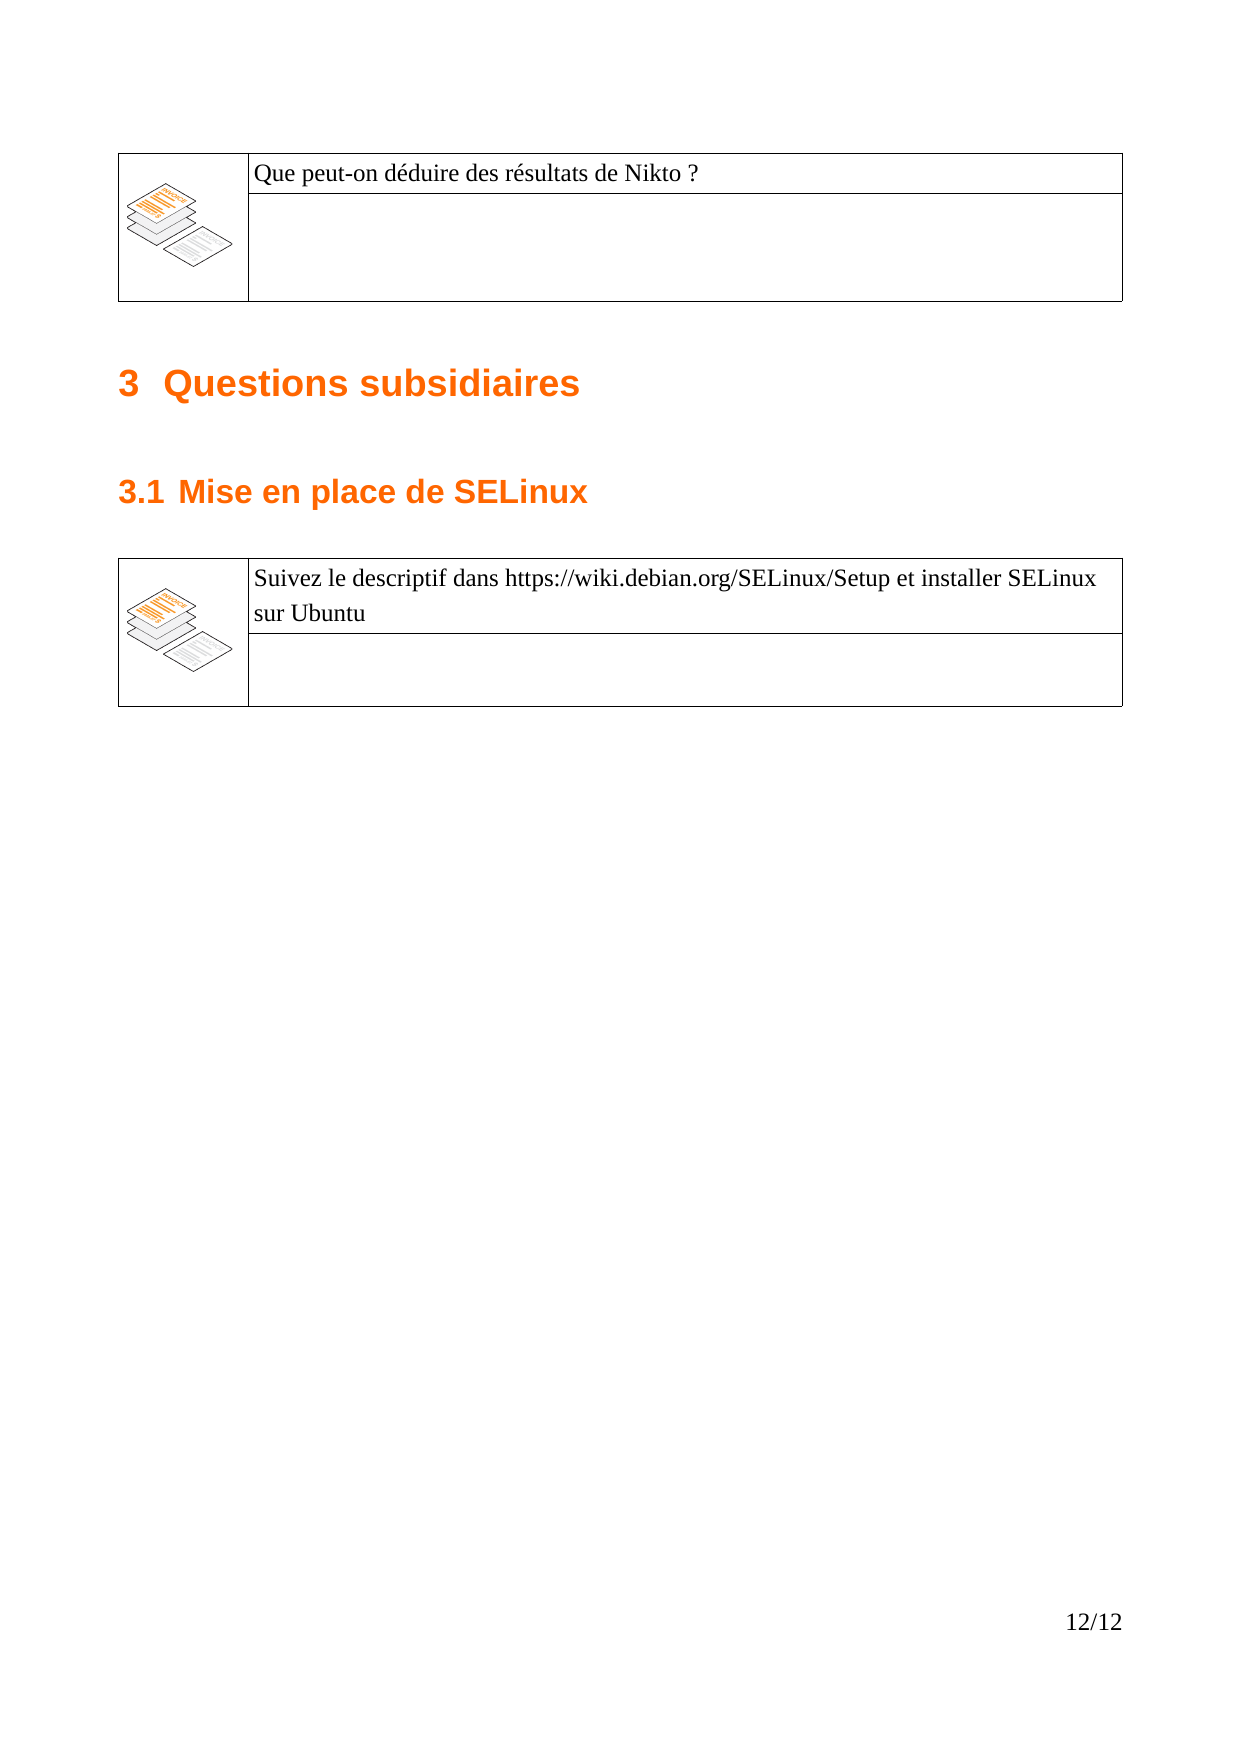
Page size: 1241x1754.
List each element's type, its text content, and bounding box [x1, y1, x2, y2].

table_header [119, 154, 248, 301]
table_header Suivez le descriptif dans https://wiki.debian.org/SELinux/Setup et installer SELinux sur Ubuntu [249, 559, 1122, 632]
table_cell [249, 634, 1122, 706]
picture [127, 588, 233, 672]
picture [127, 183, 233, 267]
table_cell [249, 194, 1122, 301]
subtitle Questions subsidiaires [118, 361, 1122, 404]
table_header Que peut-on déduire des résultats de Nikto ? [249, 154, 1122, 193]
table_header [119, 559, 248, 706]
subtitle Mise en place de SELinux [118, 472, 1122, 511]
